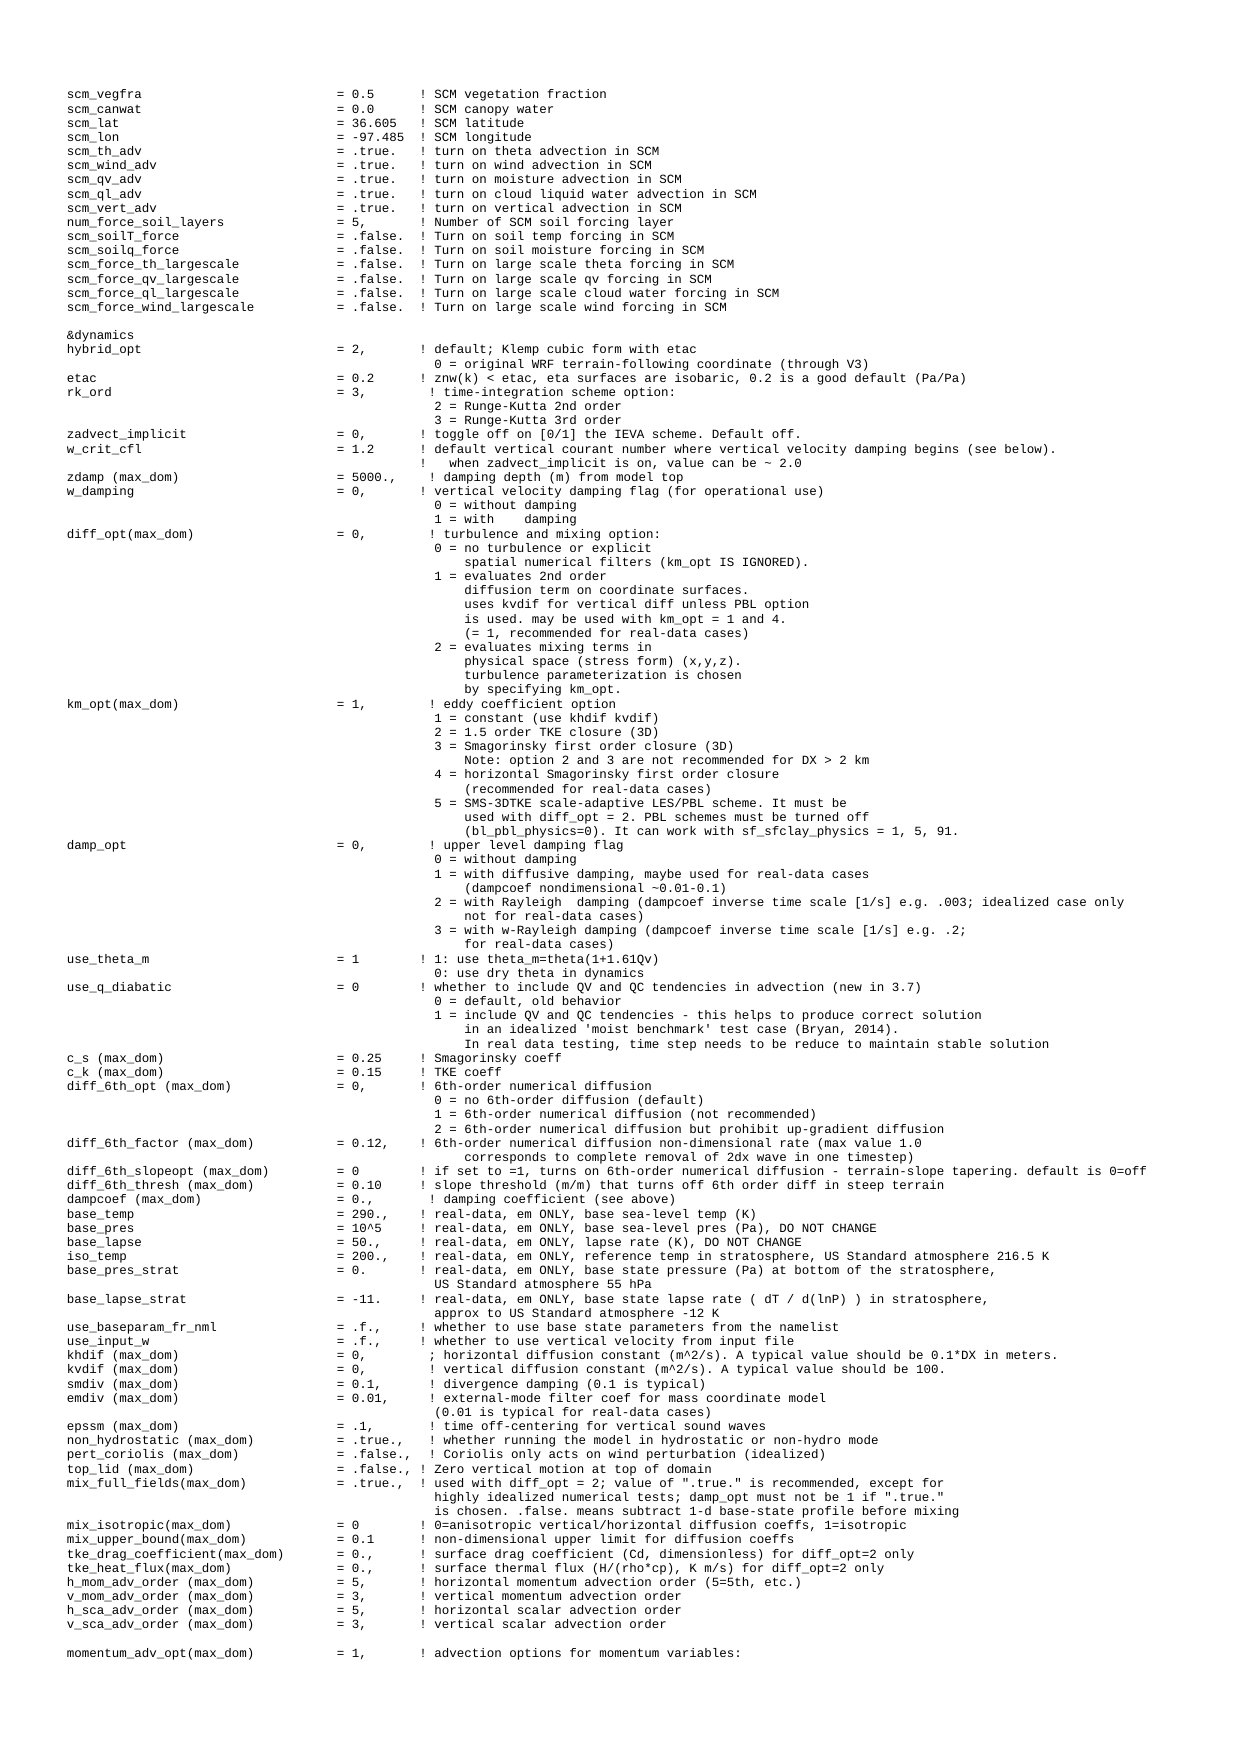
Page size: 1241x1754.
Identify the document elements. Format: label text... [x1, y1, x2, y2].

text scm_th_adv = .true. ! turn on theta advection in SCM [59, 145, 1181, 159]
text (dampcoef nondimensional ~0.01-0.1) [59, 882, 1181, 896]
text corresponds to complete removal of 2dx wave in one timestep) [59, 1151, 1181, 1165]
text 1 = with damping [59, 513, 1181, 528]
text 0: use dry theta in dynamics [59, 967, 1181, 981]
text base_temp = 290., ! real-data, em ONLY, base sea-level temp (K) [59, 1208, 1181, 1222]
text v_sca_adv_order (max_dom) = 3, ! vertical scalar advection order [59, 1618, 1181, 1633]
text diff_opt(max_dom) = 0, ! turbulence and mixing option: [59, 528, 1181, 542]
text scm_vegfra = 0.5 ! SCM vegetation fraction [59, 88, 1181, 103]
text scm_force_ql_largescale = .false. ! Turn on large scale cloud water forcing in SCM [59, 287, 1181, 301]
text not for real-data cases) [59, 910, 1181, 924]
text 1 = constant (use khdif kvdif) [59, 712, 1181, 726]
text use_input_w = .f., ! whether to use vertical velocity from input file [59, 1335, 1181, 1349]
text diff_6th_opt (max_dom) = 0, ! 6th-order numerical diffusion [59, 1080, 1181, 1094]
text epssm (max_dom) = .1, ! time off-centering for vertical sound waves [59, 1420, 1181, 1434]
text c_s (max_dom) = 0.25 ! Smagorinsky coeff [59, 1052, 1181, 1066]
text use_theta_m = 1 ! 1: use theta_m=theta(1+1.61Qv) [59, 953, 1181, 967]
text zadvect_implicit = 0, ! toggle off on [0/1] the IEVA scheme. Default off. [59, 428, 1181, 443]
text by specifying km_opt. [59, 683, 1181, 698]
text scm_wind_adv = .true. ! turn on wind advection in SCM [59, 159, 1181, 173]
text base_pres = 10^5 ! real-data, em ONLY, base sea-level pres (Pa), DO NOT CHANGE [59, 1222, 1181, 1236]
text scm_force_wind_largescale = .false. ! Turn on large scale wind forcing in SCM [59, 301, 1181, 315]
text tke_heat_flux(max_dom) = 0., ! surface thermal flux (H/(rho*cp), K m/s) for diff_opt=2 only [59, 1562, 1181, 1576]
text zdamp (max_dom) = 5000., ! damping depth (m) from model top [59, 471, 1181, 485]
text km_opt(max_dom) = 1, ! eddy coefficient option [59, 698, 1181, 712]
text use_q_diabatic = 0 ! whether to include QV and QC tendencies in advection (new in 3.7) [59, 981, 1181, 995]
text mix_full_fields(max_dom) = .true., ! used with diff_opt = 2; value of ".true." is recommended, except for [59, 1477, 1181, 1491]
text turbulence parameterization is chosen [59, 669, 1181, 683]
text (0.01 is typical for real-data cases) [59, 1406, 1181, 1420]
text scm_ql_adv = .true. ! turn on cloud liquid water advection in SCM [59, 188, 1181, 202]
text highly idealized numerical tests; damp_opt must not be 1 if ".true." [59, 1491, 1181, 1505]
text non_hydrostatic (max_dom) = .true., ! whether running the model in hydrostatic or non-hydro mode [59, 1434, 1181, 1448]
text use_baseparam_fr_nml = .f., ! whether to use base state parameters from the namelist [59, 1321, 1181, 1335]
text 0 = original WRF terrain-following coordinate (through V3) [59, 358, 1181, 372]
text scm_canwat = 0.0 ! SCM canopy water [59, 103, 1181, 117]
text 1 = include QV and QC tendencies - this helps to produce correct solution [59, 1009, 1181, 1023]
text 5 = SMS-3DTKE scale-adaptive LES/PBL scheme. It must be [59, 797, 1181, 811]
text 3 = Smagorinsky first order closure (3D) [59, 740, 1181, 754]
text 2 = Runge-Kutta 2nd order [59, 400, 1181, 414]
text uses kvdif for vertical diff unless PBL option [59, 598, 1181, 613]
text 2 = evaluates mixing terms in [59, 641, 1181, 655]
text scm_soilT_force = .false. ! Turn on soil temp forcing in SCM [59, 230, 1181, 244]
text &dynamics [59, 329, 1181, 343]
text diff_6th_thresh (max_dom) = 0.10 ! slope threshold (m/m) that turns off 6th order diff in steep terrain [59, 1179, 1181, 1193]
text 4 = horizontal Smagorinsky first order closure [59, 768, 1181, 783]
text iso_temp = 200., ! real-data, em ONLY, reference temp in stratosphere, US Standard atmosphere 216.5 K [59, 1250, 1181, 1264]
text used with diff_opt = 2. PBL schemes must be turned off [59, 811, 1181, 825]
text hybrid_opt = 2, ! default; Klemp cubic form with etac [59, 343, 1181, 358]
text w_damping = 0, ! vertical velocity damping flag (for operational use) [59, 485, 1181, 499]
text damp_opt = 0, ! upper level damping flag [59, 839, 1181, 853]
text Note: option 2 and 3 are not recommended for DX > 2 km [59, 754, 1181, 768]
text diffusion term on coordinate surfaces. [59, 584, 1181, 598]
text top_lid (max_dom) = .false., ! Zero vertical motion at top of domain [59, 1463, 1181, 1477]
text scm_lon = -97.485 ! SCM longitude [59, 131, 1181, 145]
text (= 1, recommended for real-data cases) [59, 627, 1181, 641]
text 0 = no 6th-order diffusion (default) [59, 1094, 1181, 1108]
text 0 = default, old behavior [59, 995, 1181, 1009]
text momentum_adv_opt(max_dom) = 1, ! advection options for momentum variables: [59, 1647, 1181, 1661]
text c_k (max_dom) = 0.15 ! TKE coeff [59, 1066, 1181, 1080]
text 1 = with diffusive damping, maybe used for real-data cases [59, 868, 1181, 882]
text ! when zadvect_implicit is on, value can be ~ 2.0 [59, 457, 1181, 471]
text khdif (max_dom) = 0, ; horizontal diffusion constant (m^2/s). A typical value should be 0.1*DX in meters. [59, 1349, 1181, 1363]
text mix_isotropic(max_dom) = 0 ! 0=anisotropic vertical/horizontal diffusion coeffs, 1=isotropic [59, 1519, 1181, 1533]
text diff_6th_slopeopt (max_dom) = 0 ! if set to =1, turns on 6th-order numerical diffusion - terrain-slope tapering. default is 0=off [59, 1165, 1181, 1179]
text is chosen. .false. means subtract 1-d base-state profile before mixing [59, 1505, 1181, 1519]
text is used. may be used with km_opt = 1 and 4. [59, 613, 1181, 627]
text 1 = evaluates 2nd order [59, 570, 1181, 584]
text 2 = 6th-order numerical diffusion but prohibit up-gradient diffusion [59, 1123, 1181, 1137]
text scm_soilq_force = .false. ! Turn on soil moisture forcing in SCM [59, 244, 1181, 258]
text base_lapse_strat = -11. ! real-data, em ONLY, base state lapse rate ( dT / d(lnP) ) in stratosphere, [59, 1293, 1181, 1307]
text w_crit_cfl = 1.2 ! default vertical courant number where vertical velocity damping begins (see below). [59, 443, 1181, 457]
text In real data testing, time step needs to be reduce to maintain stable solution [59, 1038, 1181, 1052]
text scm_lat = 36.605 ! SCM latitude [59, 117, 1181, 131]
text approx to US Standard atmosphere -12 K [59, 1307, 1181, 1321]
text base_lapse = 50., ! real-data, em ONLY, lapse rate (K), DO NOT CHANGE [59, 1236, 1181, 1250]
text scm_vert_adv = .true. ! turn on vertical advection in SCM [59, 202, 1181, 216]
text rk_ord = 3, ! time-integration scheme option: [59, 386, 1181, 400]
text dampcoef (max_dom) = 0., ! damping coefficient (see above) [59, 1193, 1181, 1208]
text num_force_soil_layers = 5, ! Number of SCM soil forcing layer [59, 216, 1181, 230]
text (recommended for real-data cases) [59, 783, 1181, 797]
text base_pres_strat = 0. ! real-data, em ONLY, base state pressure (Pa) at bottom of the stratosphere, [59, 1264, 1181, 1278]
text scm_force_qv_largescale = .false. ! Turn on large scale qv forcing in SCM [59, 273, 1181, 287]
text v_mom_adv_order (max_dom) = 3, ! vertical momentum advection order [59, 1590, 1181, 1604]
text tke_drag_coefficient(max_dom) = 0., ! surface drag coefficient (Cd, dimensionless) for diff_opt=2 only [59, 1548, 1181, 1562]
text h_sca_adv_order (max_dom) = 5, ! horizontal scalar advection order [59, 1604, 1181, 1618]
text (bl_pbl_physics=0). It can work with sf_sfclay_physics = 1, 5, 91. [59, 825, 1181, 839]
text 0 = without damping [59, 499, 1181, 513]
text 2 = with Rayleigh damping (dampcoef inverse time scale [1/s] e.g. .003; idealized case only [59, 896, 1181, 910]
text 0 = no turbulence or explicit [59, 542, 1181, 556]
text scm_force_th_largescale = .false. ! Turn on large scale theta forcing in SCM [59, 258, 1181, 273]
text spatial numerical filters (km_opt IS IGNORED). [59, 556, 1181, 570]
text for real-data cases) [59, 938, 1181, 953]
text 3 = with w-Rayleigh damping (dampcoef inverse time scale [1/s] e.g. .2; [59, 924, 1181, 938]
text US Standard atmosphere 55 hPa [59, 1278, 1181, 1293]
text etac = 0.2 ! znw(k) < etac, eta surfaces are isobaric, 0.2 is a good default (Pa/Pa) [59, 372, 1181, 386]
text pert_coriolis (max_dom) = .false., ! Coriolis only acts on wind perturbation (idealized) [59, 1448, 1181, 1463]
text in an idealized 'moist benchmark' test case (Bryan, 2014). [59, 1023, 1181, 1038]
text physical space (stress form) (x,y,z). [59, 655, 1181, 669]
text mix_upper_bound(max_dom) = 0.1 ! non-dimensional upper limit for diffusion coeffs [59, 1533, 1181, 1548]
text 2 = 1.5 order TKE closure (3D) [59, 726, 1181, 740]
text 0 = without damping [59, 853, 1181, 868]
text scm_qv_adv = .true. ! turn on moisture advection in SCM [59, 173, 1181, 188]
text diff_6th_factor (max_dom) = 0.12, ! 6th-order numerical diffusion non-dimensional rate (max value 1.0 [59, 1137, 1181, 1151]
text emdiv (max_dom) = 0.01, ! external-mode filter coef for mass coordinate model [59, 1392, 1181, 1406]
text h_mom_adv_order (max_dom) = 5, ! horizontal momentum advection order (5=5th, etc.) [59, 1576, 1181, 1590]
text smdiv (max_dom) = 0.1, ! divergence damping (0.1 is typical) [59, 1378, 1181, 1392]
text 3 = Runge-Kutta 3rd order [59, 414, 1181, 428]
text kvdif (max_dom) = 0, ! vertical diffusion constant (m^2/s). A typical value should be 100. [59, 1363, 1181, 1378]
text 1 = 6th-order numerical diffusion (not recommended) [59, 1108, 1181, 1123]
